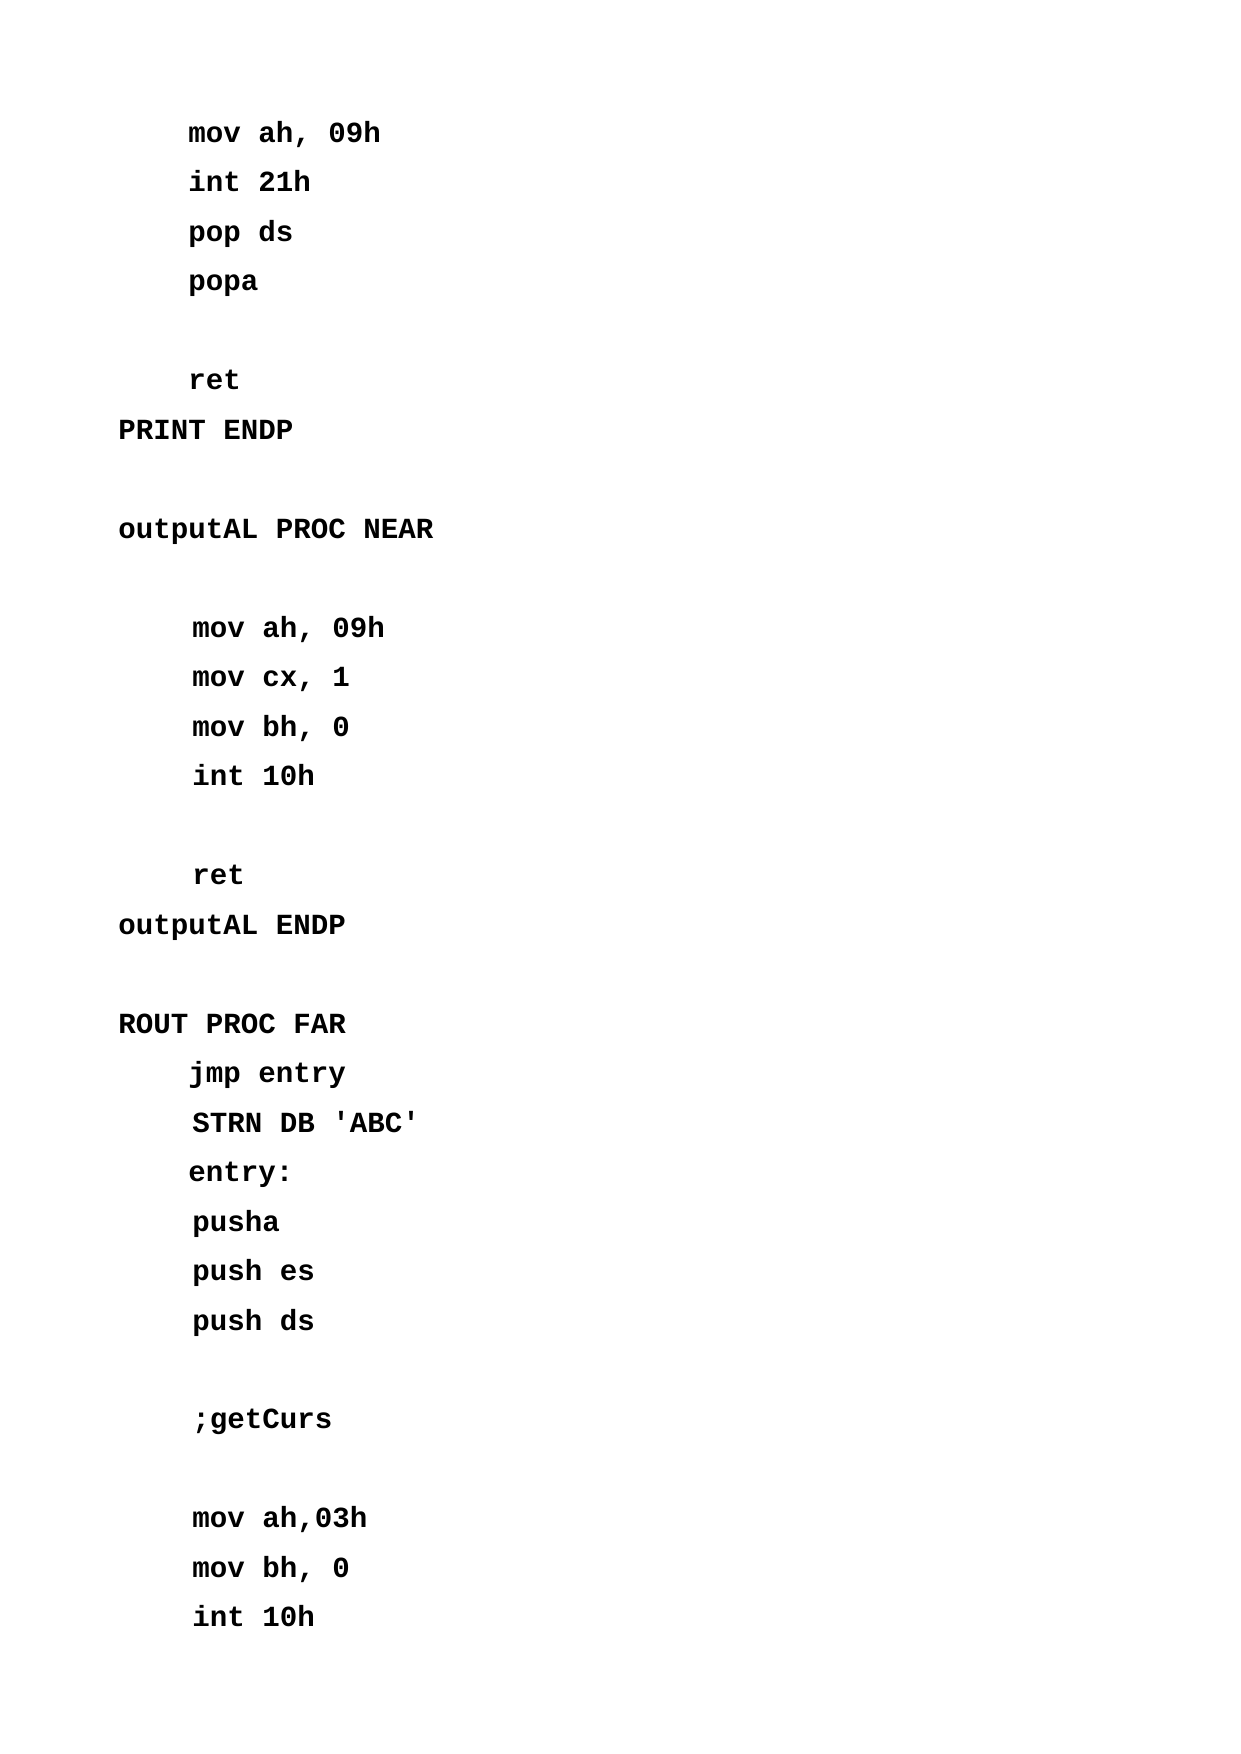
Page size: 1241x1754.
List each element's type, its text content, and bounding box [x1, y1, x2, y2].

text mov bh, 0 [118, 712, 1122, 745]
text push ds [118, 1306, 1122, 1339]
text int 10h [118, 761, 1122, 794]
text mov ah, 09h [118, 613, 1122, 646]
text outputAL ENDP [118, 910, 1122, 943]
text pop ds [118, 217, 1122, 250]
text int 10h [118, 1602, 1122, 1636]
text ;getCurs [118, 1404, 1122, 1438]
text PRINT ENDP [118, 415, 1122, 448]
text mov ah,03h [118, 1503, 1122, 1537]
text mov ah, 09h [118, 118, 1122, 151]
text entry: [118, 1157, 1122, 1190]
text ret [118, 366, 1122, 398]
text outputAL PROC NEAR [118, 514, 1122, 547]
text int 21h [118, 168, 1122, 201]
text mov cx, 1 [118, 662, 1122, 695]
text pusha [118, 1207, 1122, 1240]
text STRN DB 'ABC' [118, 1108, 1122, 1141]
text ret [118, 860, 1122, 893]
text jmp entry [118, 1058, 1122, 1091]
text push es [118, 1256, 1122, 1289]
text popa [118, 267, 1122, 299]
text mov bh, 0 [118, 1553, 1122, 1586]
text ROUT PROC FAR [118, 1009, 1122, 1042]
